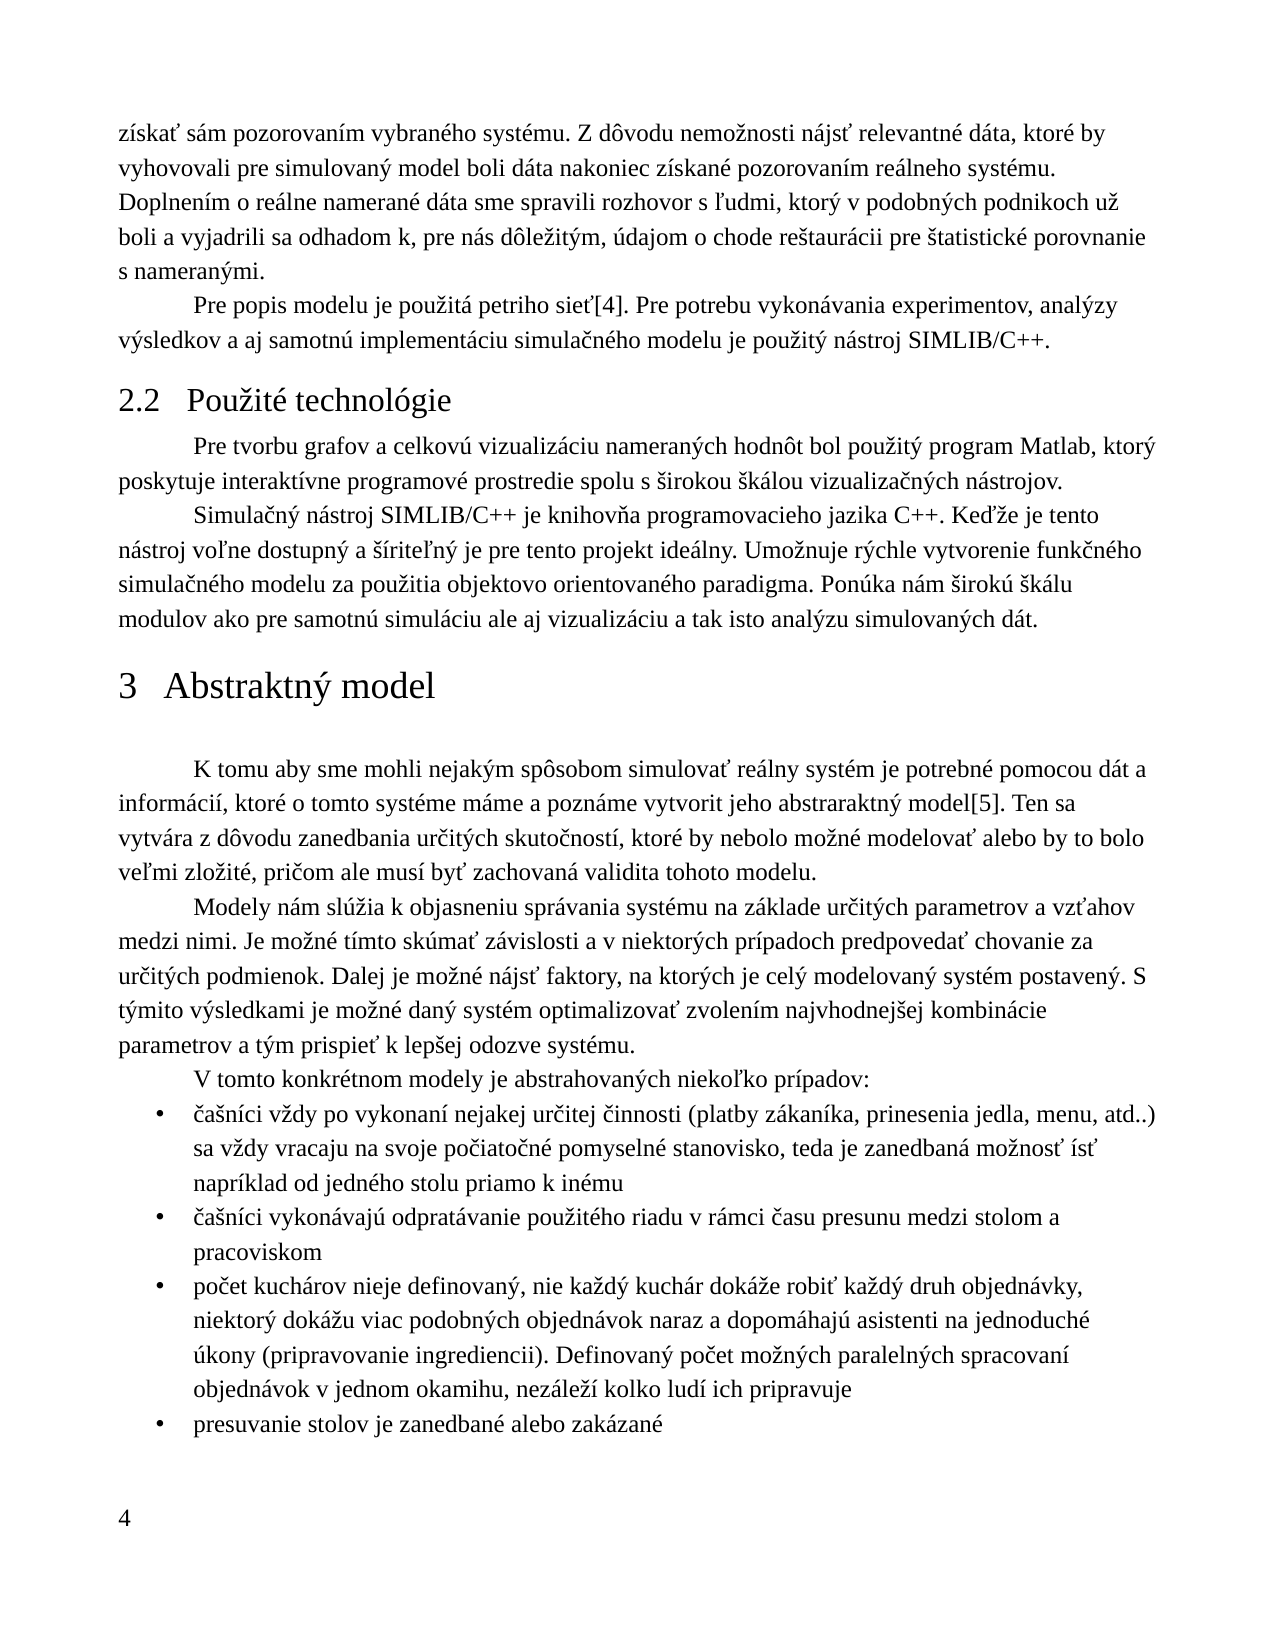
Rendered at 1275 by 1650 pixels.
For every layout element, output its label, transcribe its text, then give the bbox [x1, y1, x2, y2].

text Modely nám slúžia k objasneniu správania systému na základe určitých parametrov a vzťahov medzi nimi. Je možné tímto skúmať závislosti a v niektorých prípadoch predpovedať chovanie za určitých podmienok. Dalej je možné nájsť faktory, na ktorých je celý modelovaný systém postavený. S týmito výsledkami je možné daný systém optimalizovať zvolením najvhodnejšej kombinácie parametrov a tým prispieť k lepšej odozve systému. [118, 892, 1157, 1058]
list presuvanie stolov je zanedbané alebo zakázané [156, 1409, 1157, 1438]
list čašníci vždy po vykonaní nejakej určitej činnosti (platby zákaníka, prinesenia jedla, menu, atd..) sa vždy vracaju na svoje počiatočné pomyselné stanovisko, teda je zanedbaná možnosť ísť napríklad od jedného stolu priamo k inému [156, 1099, 1157, 1196]
text Pre tvorbu grafov a celkovú vizualizáciu nameraných hodnôt bol použitý program Matlab, ktorý poskytuje interaktívne programové prostredie spolu s širokou škálou vizualizačných nástrojov. [118, 431, 1157, 495]
list počet kuchárov nieje definovaný, nie každý kuchár dokáže robiť každý druh objednávky, niektorý dokážu viac podobných objednávok naraz a dopomáhajú asistenti na jednoduché úkony (pripravovanie ingrediencii). Definovaný počet možných paralelných spracovaní objednávok v jednom okamihu, nezáleží kolko ludí ich pripravuje [156, 1271, 1157, 1403]
text V tomto konkrétnom modely je abstrahovaných niekoľko prípadov: [118, 1064, 1157, 1093]
text Pre popis modelu je použitá petriho sieť[4]. Pre potrebu vykonávania experimentov, analýzy výsledkov a aj samotnú implementáciu simulačného modelu je použitý nástroj SIMLIB/C++. [118, 291, 1157, 354]
text K tomu aby sme mohli nejakým spôsobom simulovať reálny systém je potrebné pomocou dát a informácií, ktoré o tomto systéme máme a poznáme vytvorit jeho abstraraktný model[5]. Ten sa vytvára z dôvodu zanedbania určitých skutočností, ktoré by nebolo možné modelovať alebo by to bolo veľmi zložité, pričom ale musí byť zachovaná validita tohoto modelu. [118, 754, 1157, 886]
text získať sám pozorovaním vybraného systému. Z dôvodu nemožnosti nájsť relevantné dáta, ktoré by vyhovovali pre simulovaný model boli dáta nakoniec získané pozorovaním reálneho systému. Doplnením o reálne namerané dáta sme spravili rozhovor s ľudmi, ktorý v podobných podnikoch už boli a vyjadrili sa odhadom k, pre nás dôležitým, údajom o chode reštaurácii pre štatistické porovnanie s nameranými. [118, 118, 1157, 285]
subtitle Abstraktný model [118, 663, 1157, 707]
list čašníci vykonávajú odpratávanie použitého riadu v rámci času presunu medzi stolom a pracoviskom [156, 1202, 1157, 1265]
subtitle Použité technológie [118, 380, 1157, 419]
text Simulačný nástroj SIMLIB/C++ je knihovňa programovacieho jazika C++. Keďže je tento nástroj voľne dostupný a šíriteľný je pre tento projekt ideálny. Umožnuje rýchle vytvorenie funkčného simulačného modelu za použitia objektovo orientovaného paradigma. Ponúka nám širokú škálu modulov ako pre samotnú simuláciu ale aj vizualizáciu a tak isto analýzu simulovaných dát. [118, 500, 1157, 633]
